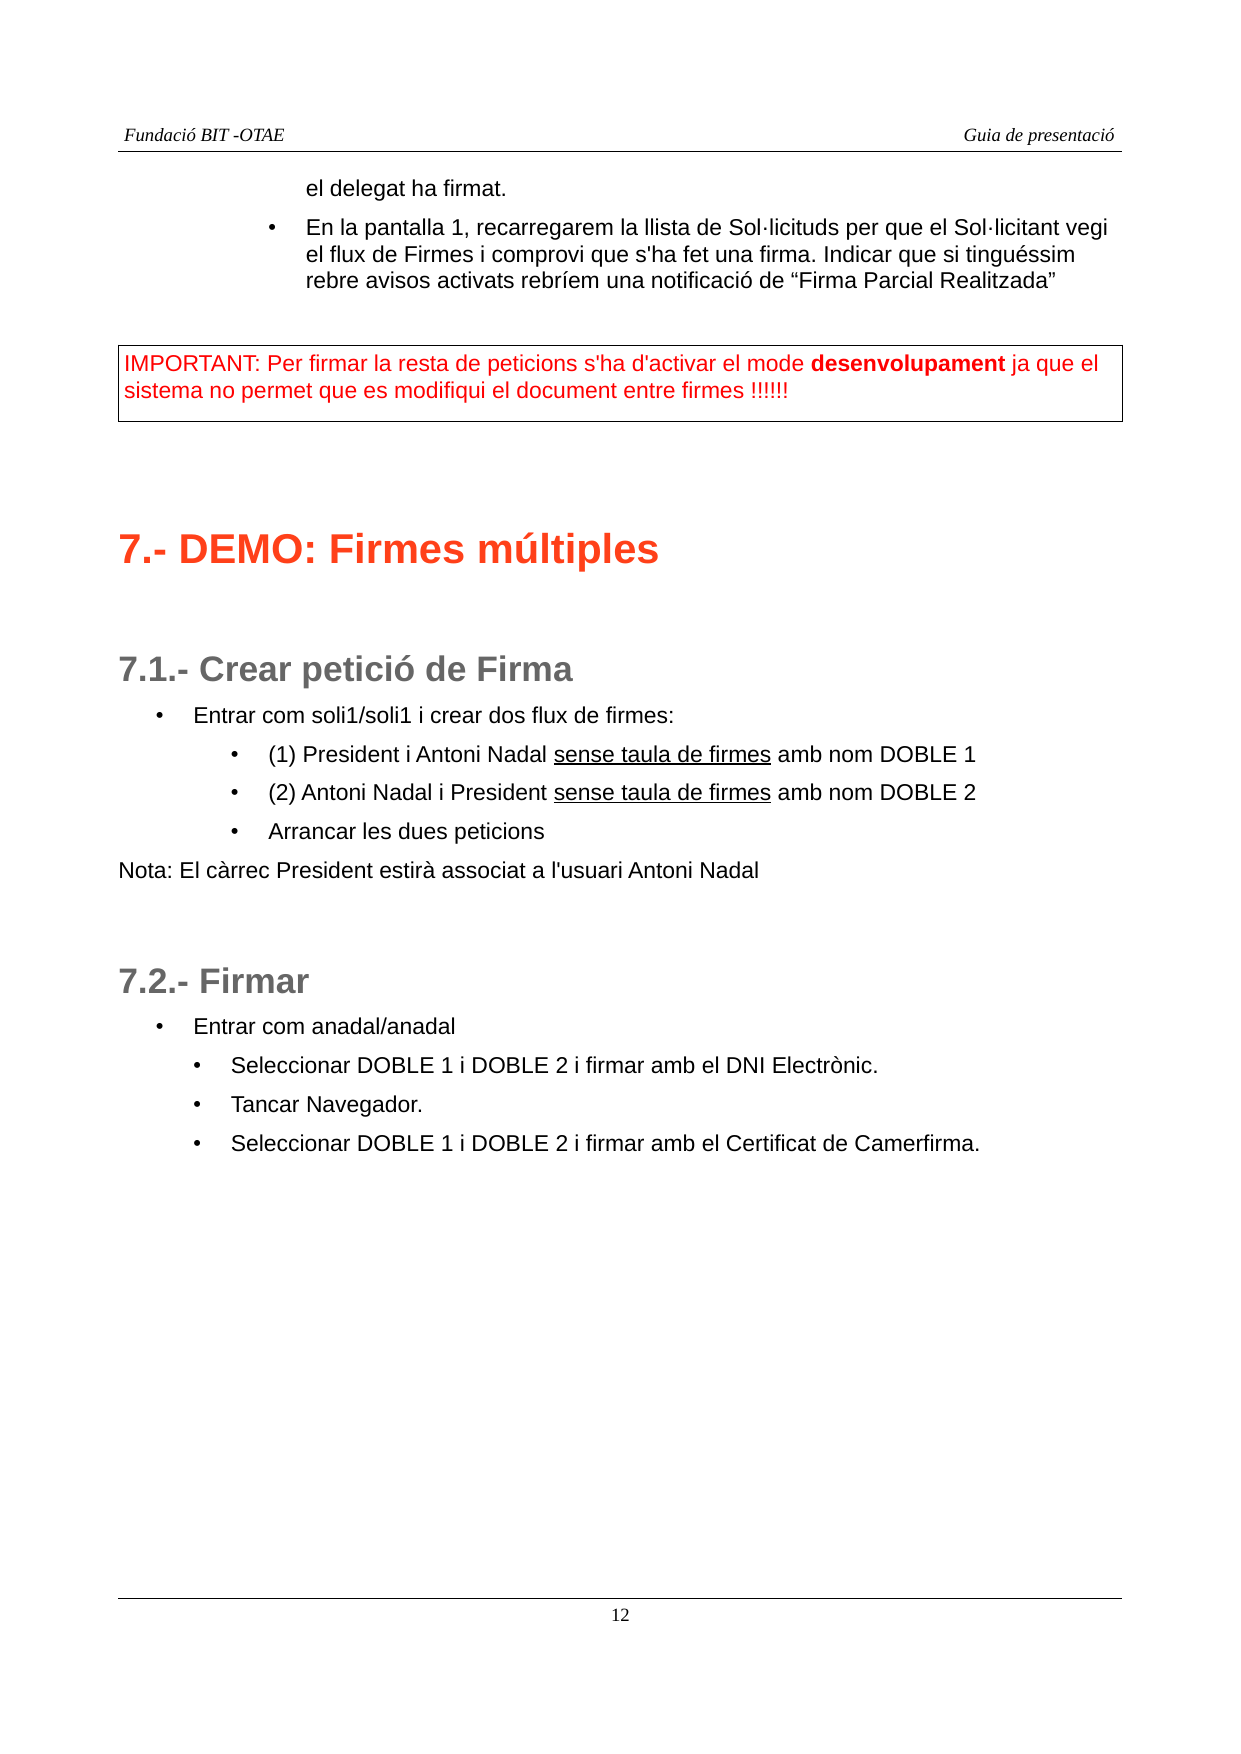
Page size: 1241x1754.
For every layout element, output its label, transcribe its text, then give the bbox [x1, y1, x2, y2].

list Arrancar les dues peticions [231, 818, 1122, 844]
list Entrar com anadal/anadal [156, 1013, 1122, 1039]
list Seleccionar DOBLE 1 i DOBLE 2 i firmar amb el Certificat de Camerfirma. [193, 1129, 1122, 1156]
list En la pantalla 1, recarregarem la llista de Sol·licituds per que el Sol·licitant vegi el flux de Firmes i comprovi que s'ha fet una firma. Indicar que si tinguéssim rebre avisos activats rebríem una notificació de “Firma Parcial Realitzada” [268, 214, 1122, 293]
list el delegat ha firmat. [268, 175, 1122, 202]
list (1) President i Antoni Nadal sense taula de firmes amb nom DOBLE 1 [231, 741, 1122, 767]
list (2) Antoni Nadal i President sense taula de firmes amb nom DOBLE 2 [231, 779, 1122, 806]
subtitle Crear petició de Firma [118, 648, 1122, 689]
list Seleccionar DOBLE 1 i DOBLE 2 i firmar amb el DNI Electrònic. [193, 1052, 1122, 1078]
subtitle Firmar [118, 960, 1122, 1001]
list Entrar com soli1/soli1 i crear dos flux de firmes: [156, 702, 1122, 728]
subtitle DEMO: Firmes múltiples [118, 524, 1122, 572]
list Tancar Navegador. [193, 1091, 1122, 1117]
text Nota: El càrrec President estirà associat a l'usuari Antoni Nadal [118, 857, 1122, 883]
table_header IMPORTANT: Per firmar la resta de peticions s'ha d'activar el mode desenvolupament ja que el sistema no permet que es modifiqui el document entre firmes !!!!!! [119, 346, 1122, 421]
